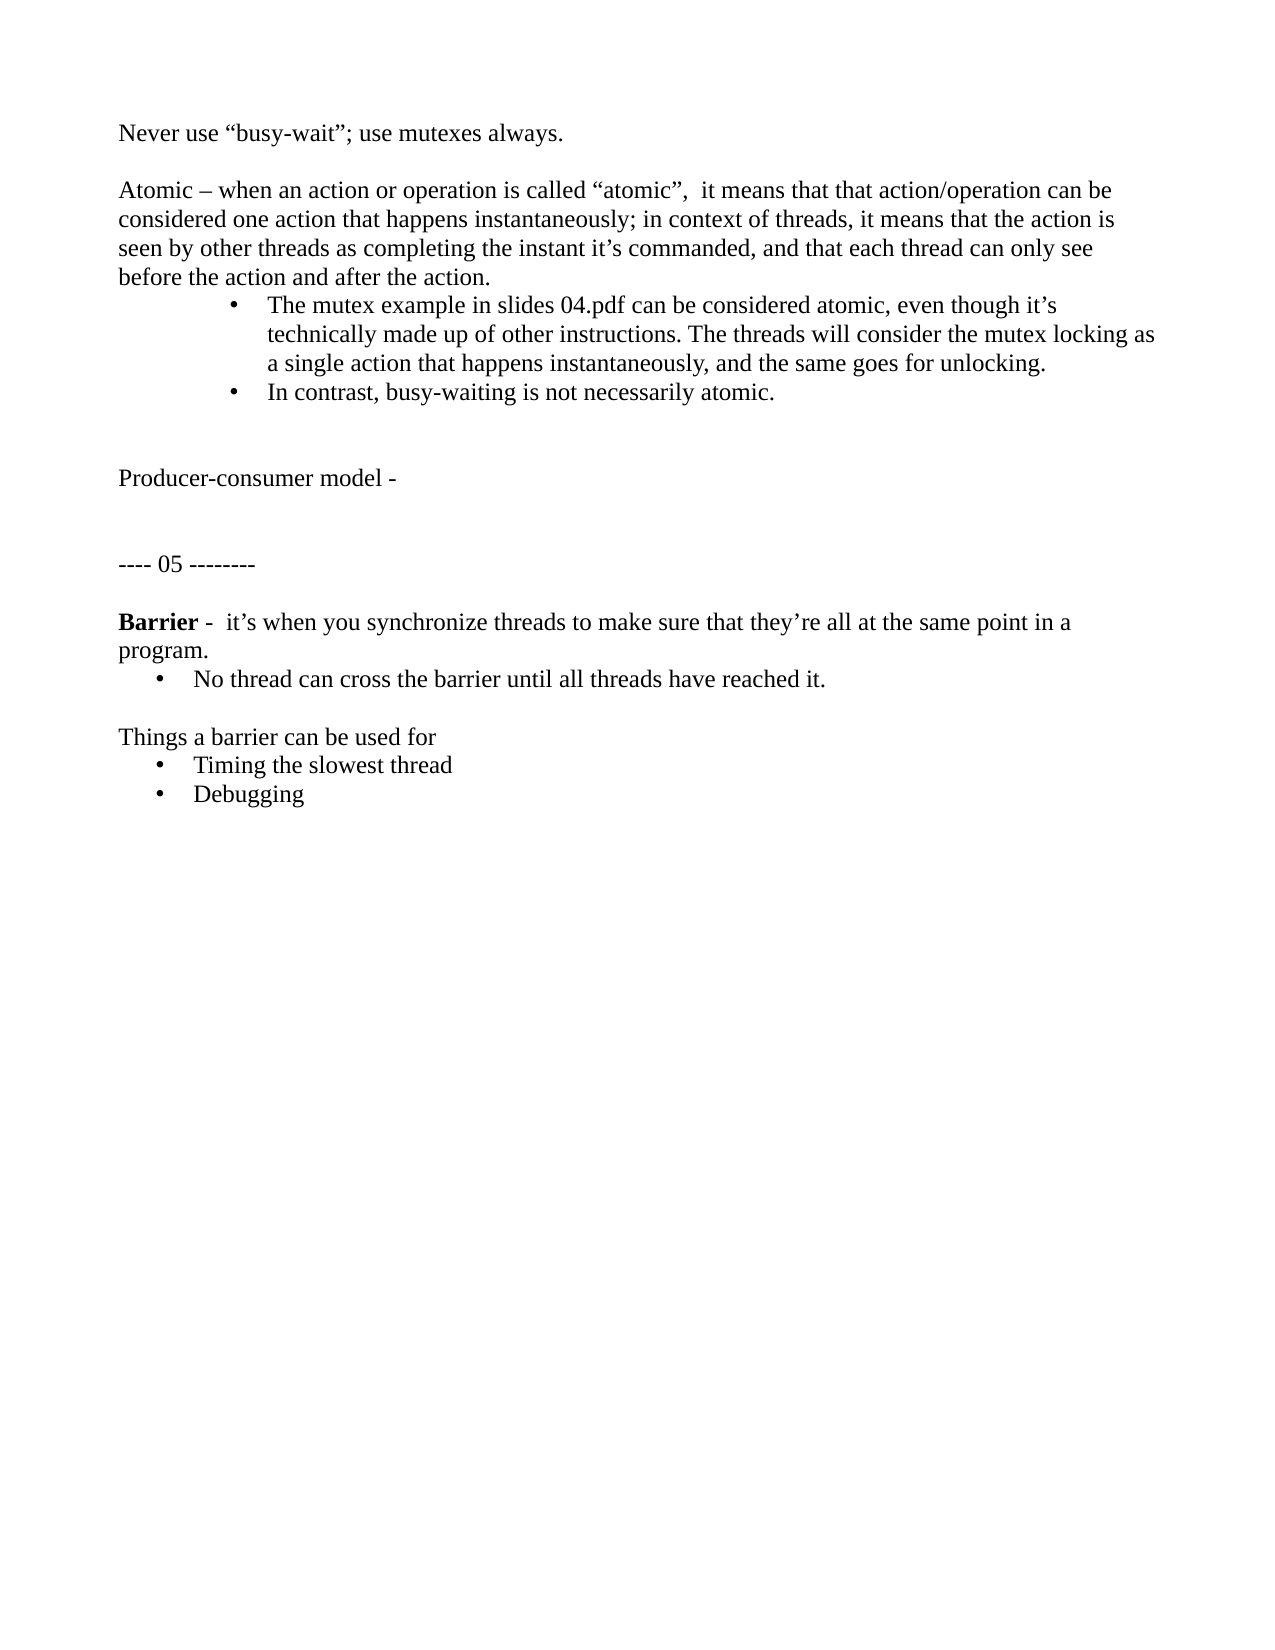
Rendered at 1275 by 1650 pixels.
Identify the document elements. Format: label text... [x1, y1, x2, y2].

text Barrier - it’s when you synchronize threads to make sure that they’re all at the same point in a program. [118, 607, 1157, 664]
text ---- 05 -------- [118, 549, 1157, 578]
list Timing the slowest thread [156, 751, 1157, 779]
list The mutex example in slides 04.pdf can be considered atomic, even though it’s technically made up of other instructions. The threads will consider the mutex locking as a single action that happens instantaneously, and the same goes for unlocking. [229, 291, 1157, 377]
text Atomic – when an action or operation is called “atomic”, it means that that action/operation can be considered one action that happens instantaneously; in context of threads, it means that the action is seen by other threads as completing the instant it’s commanded, and that each thread can only see before the action and after the action. [118, 176, 1157, 291]
text Never use “busy-wait”; use mutexes always. [118, 118, 1157, 147]
text Things a barrier can be used for [118, 722, 1157, 751]
list Debugging [156, 779, 1157, 808]
text Producer-consumer model - [118, 463, 1157, 492]
list In contrast, busy-waiting is not necessarily atomic. [229, 377, 1157, 406]
list No thread can cross the barrier until all threads have reached it. [156, 664, 1157, 693]
